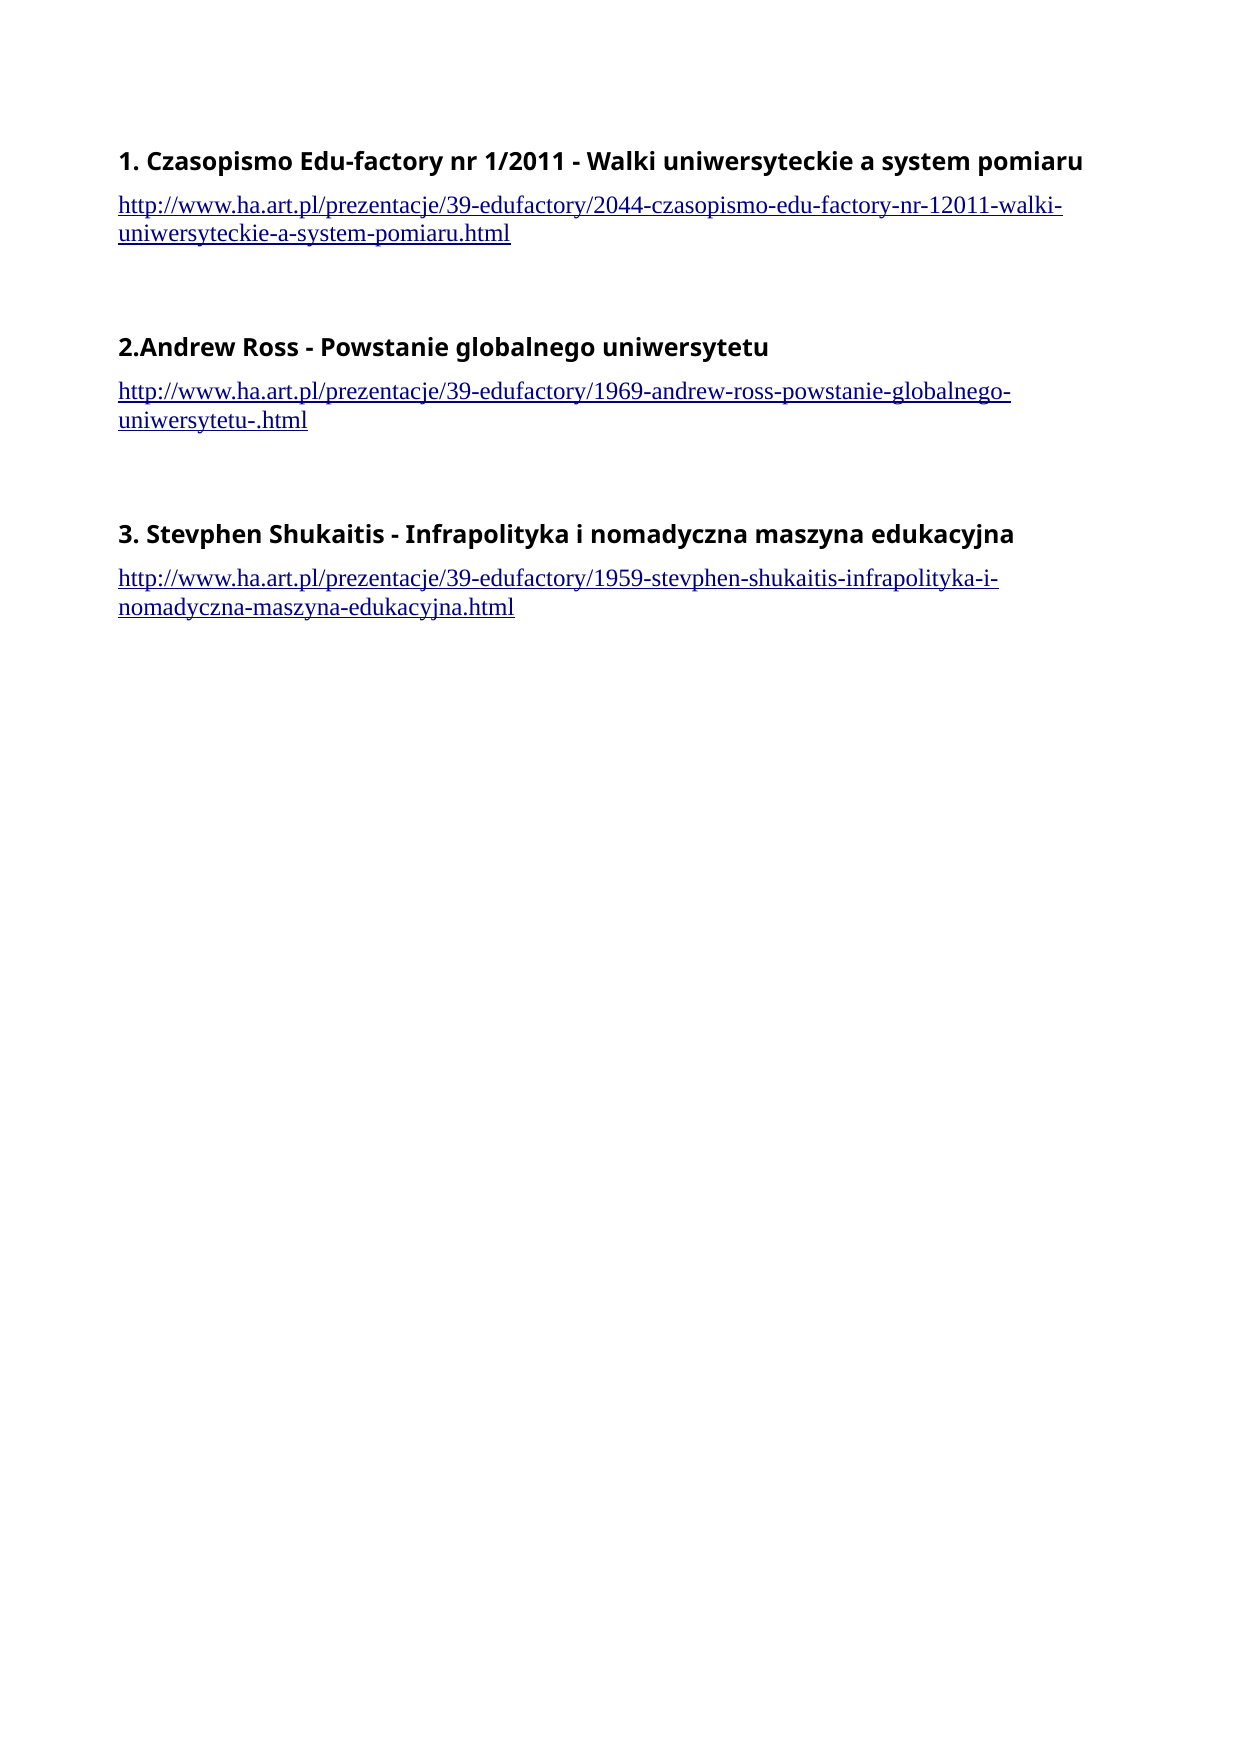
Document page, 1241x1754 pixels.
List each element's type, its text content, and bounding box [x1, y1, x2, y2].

text http://www.ha.art.pl/prezentacje/39-edufactory/1969-andrew-ross-powstanie-globalnego-uniwersytetu-.html [118, 376, 1122, 434]
subtitle 3. Stevphen Shukaitis - Infrapolityka i nomadyczna maszyna edukacyjna [118, 516, 1122, 550]
subtitle 2.Andrew Ross - Powstanie globalnego uniwersytetu [118, 330, 1122, 364]
text http://www.ha.art.pl/prezentacje/39-edufactory/1959-stevphen-shukaitis-infrapolityka-i-nomadyczna-maszyna-edukacyjna.html [118, 563, 1122, 620]
subtitle 1. Czasopismo Edu-factory nr 1/2011 - Walki uniwersyteckie a system pomiaru [118, 143, 1122, 177]
text http://www.ha.art.pl/prezentacje/39-edufactory/2044-czasopismo-edu-factory-nr-12011-walki-uniwersyteckie-a-system-pomiaru.html [118, 190, 1122, 247]
